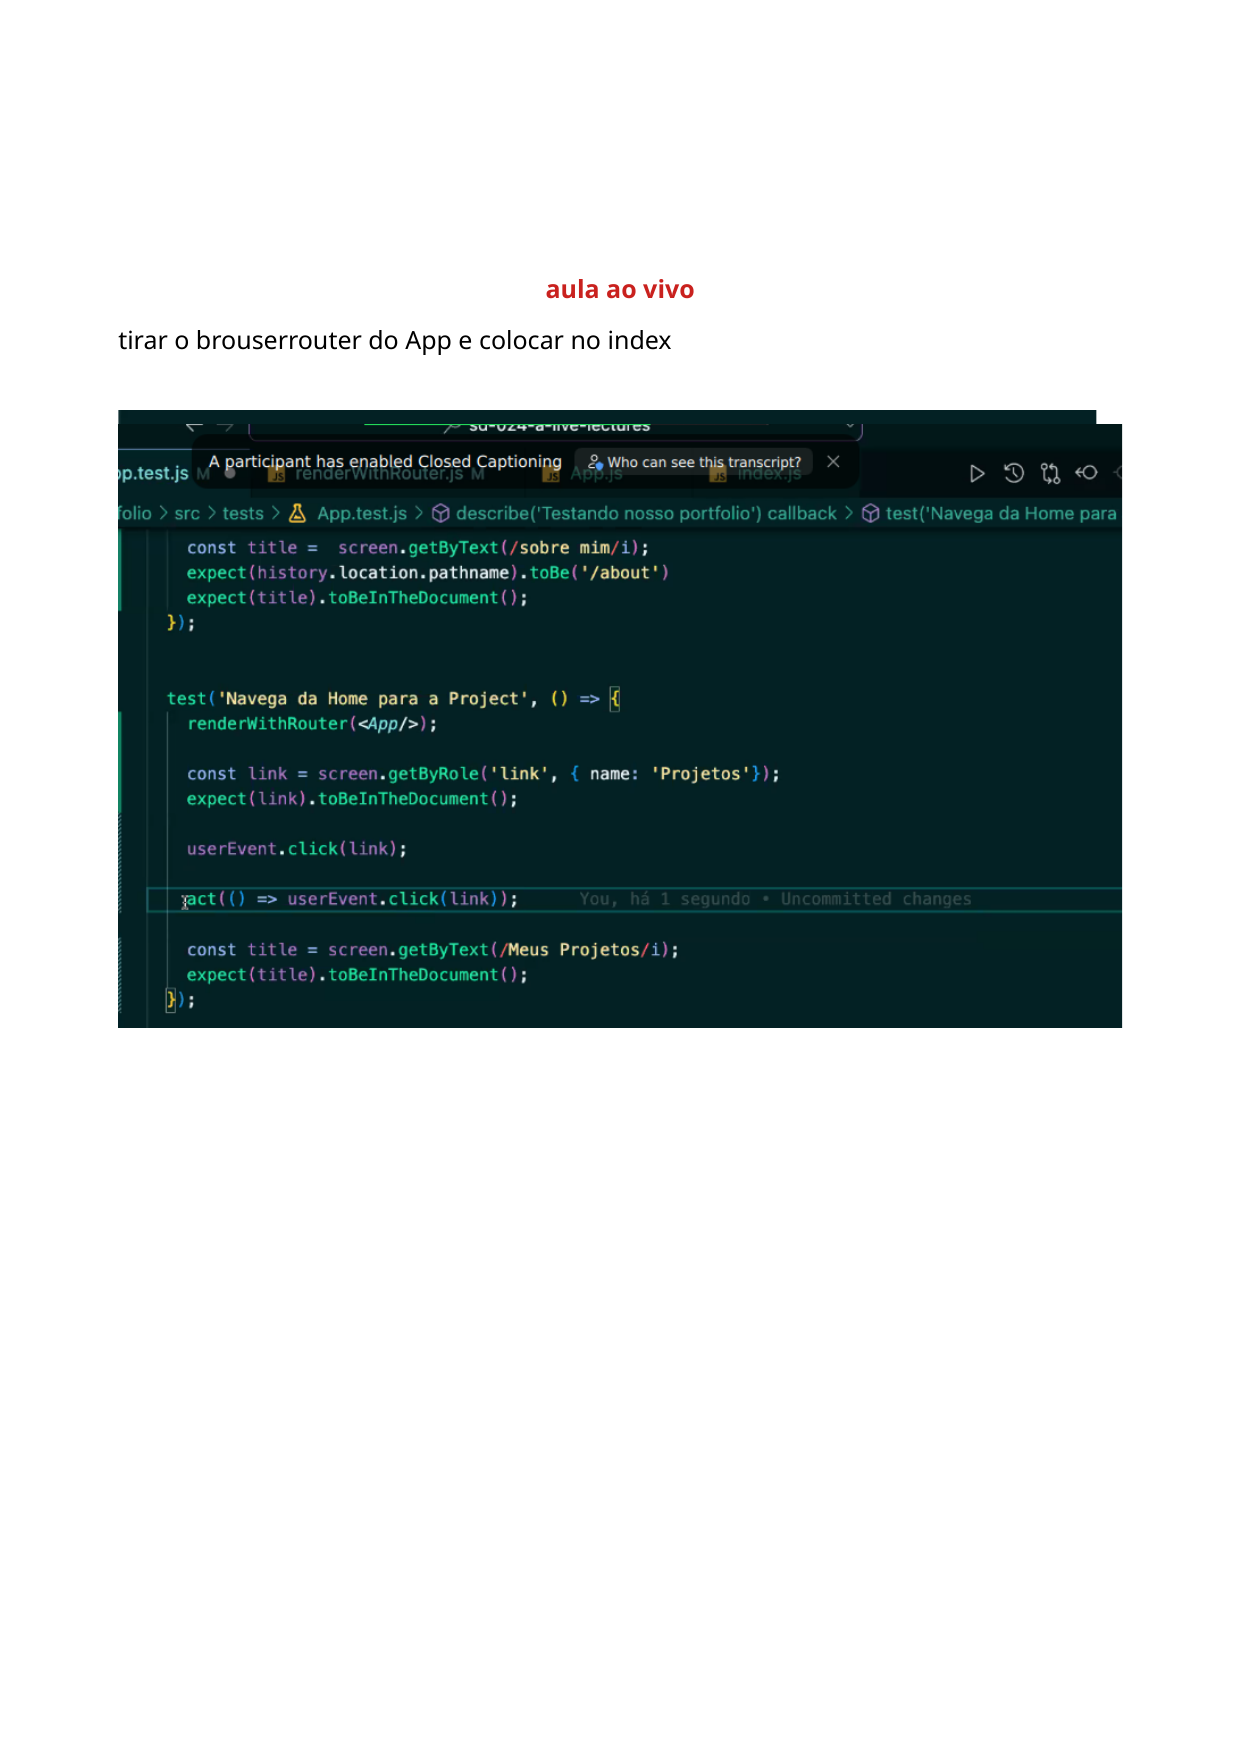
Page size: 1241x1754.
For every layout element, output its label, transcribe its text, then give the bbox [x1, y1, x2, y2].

text aula ao vivo [118, 271, 1122, 305]
picture [118, 410, 1123, 1028]
text tirar o brouserrouter do App e colocar no index [118, 322, 1122, 356]
